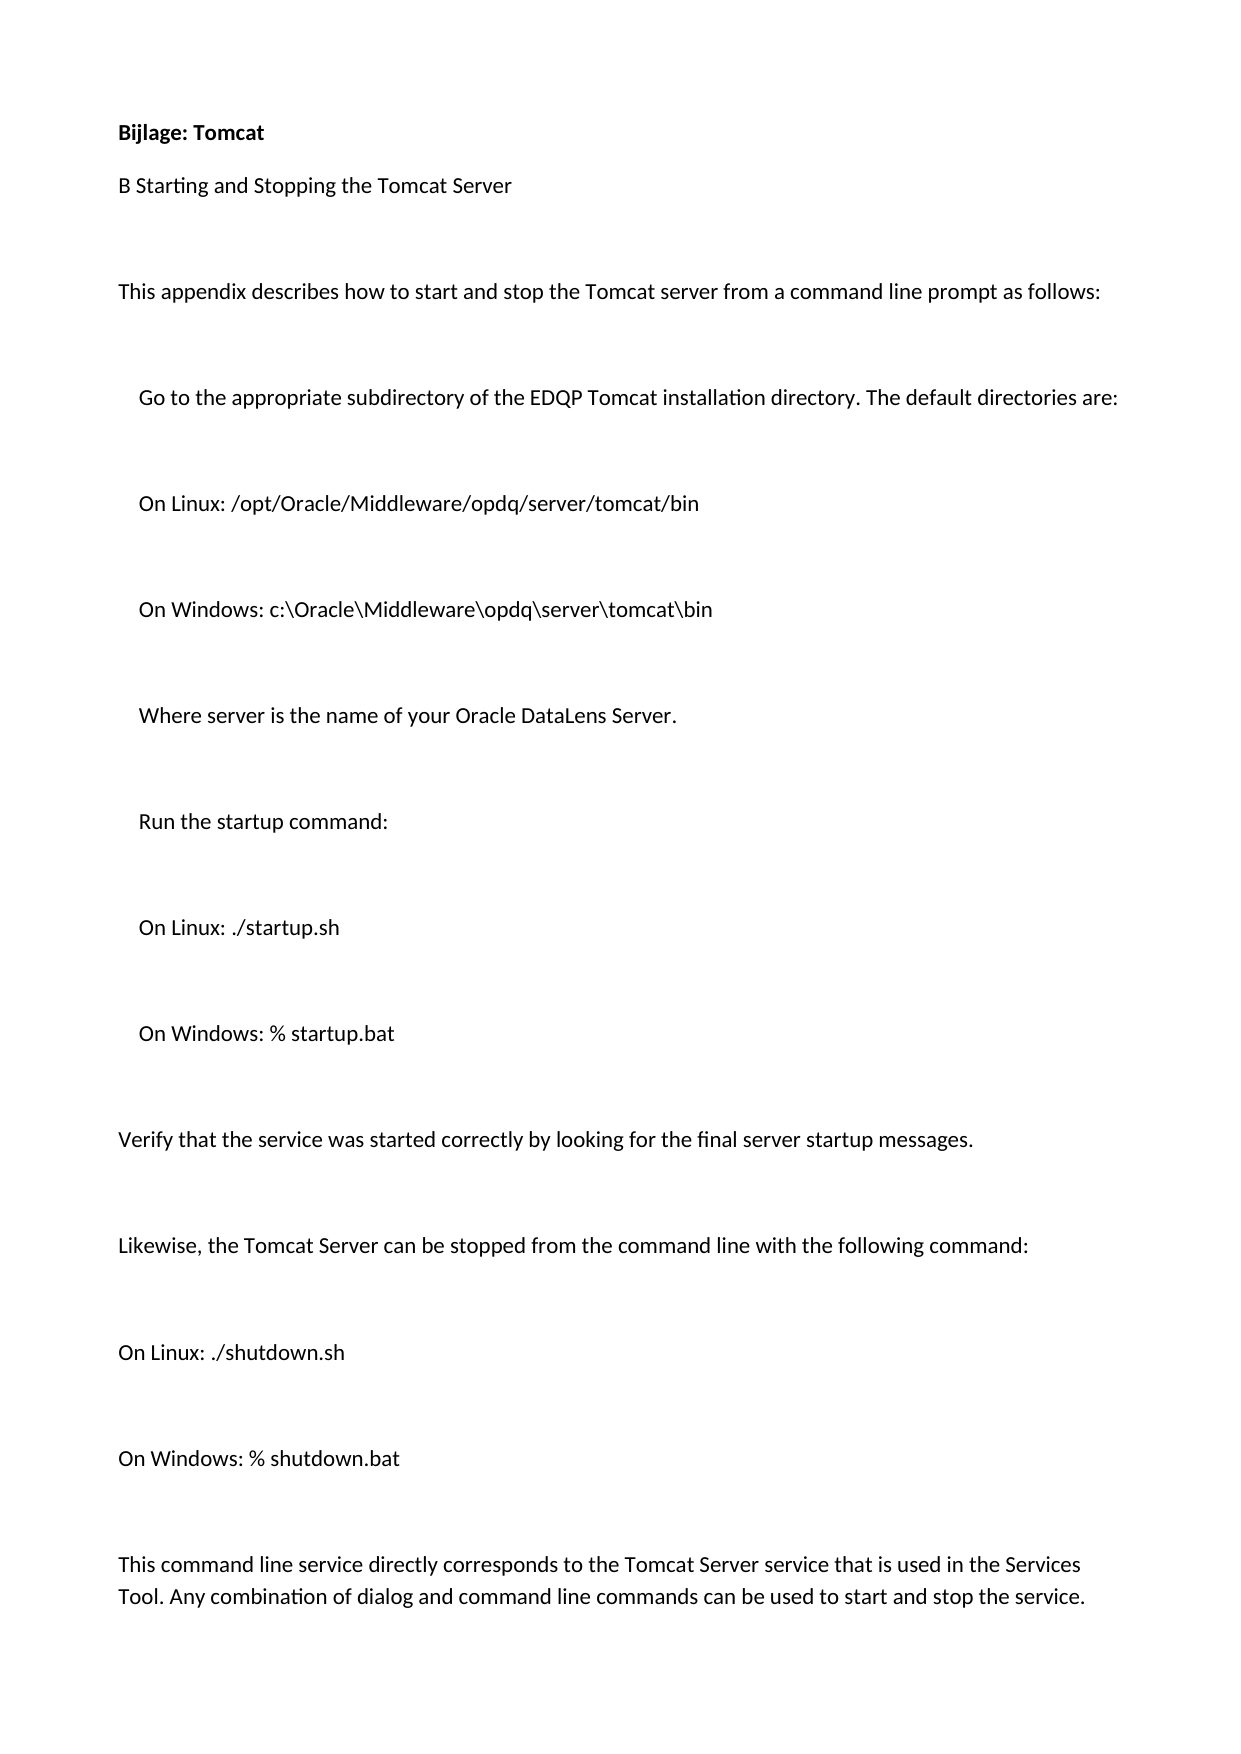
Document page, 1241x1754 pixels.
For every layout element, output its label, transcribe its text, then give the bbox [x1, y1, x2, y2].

text This appendix describes how to start and stop the Tomcat server from a command line prompt as follows: [118, 277, 1122, 305]
text On Windows: % shutdown.bat [118, 1444, 1122, 1472]
text On Linux: ./shutdown.sh [118, 1338, 1122, 1366]
text On Linux: /opt/Oracle/Middleware/opdq/server/tomcat/bin [118, 489, 1122, 517]
text Bijlage: Tomcat [118, 118, 1122, 146]
text On Windows: % startup.bat [118, 1019, 1122, 1047]
text B Starting and Stopping the Tomcat Server [118, 171, 1122, 199]
text This command line service directly corresponds to the Tomcat Server service that is used in the Services Tool. Any combination of dialog and command line commands can be used to start and stop the service. [118, 1550, 1122, 1610]
text On Linux: ./startup.sh [118, 913, 1122, 941]
text Where server is the name of your Oracle DataLens Server. [118, 701, 1122, 729]
text On Windows: c:\Oracle\Middleware\opdq\server\tomcat\bin [118, 595, 1122, 623]
text Run the startup command: [118, 807, 1122, 835]
text Go to the appropriate subdirectory of the EDQP Tomcat installation directory. The default directories are: [118, 383, 1122, 411]
text Likewise, the Tomcat Server can be stopped from the command line with the following command: [118, 1232, 1122, 1259]
text Verify that the service was started correctly by looking for the final server startup messages. [118, 1126, 1122, 1153]
